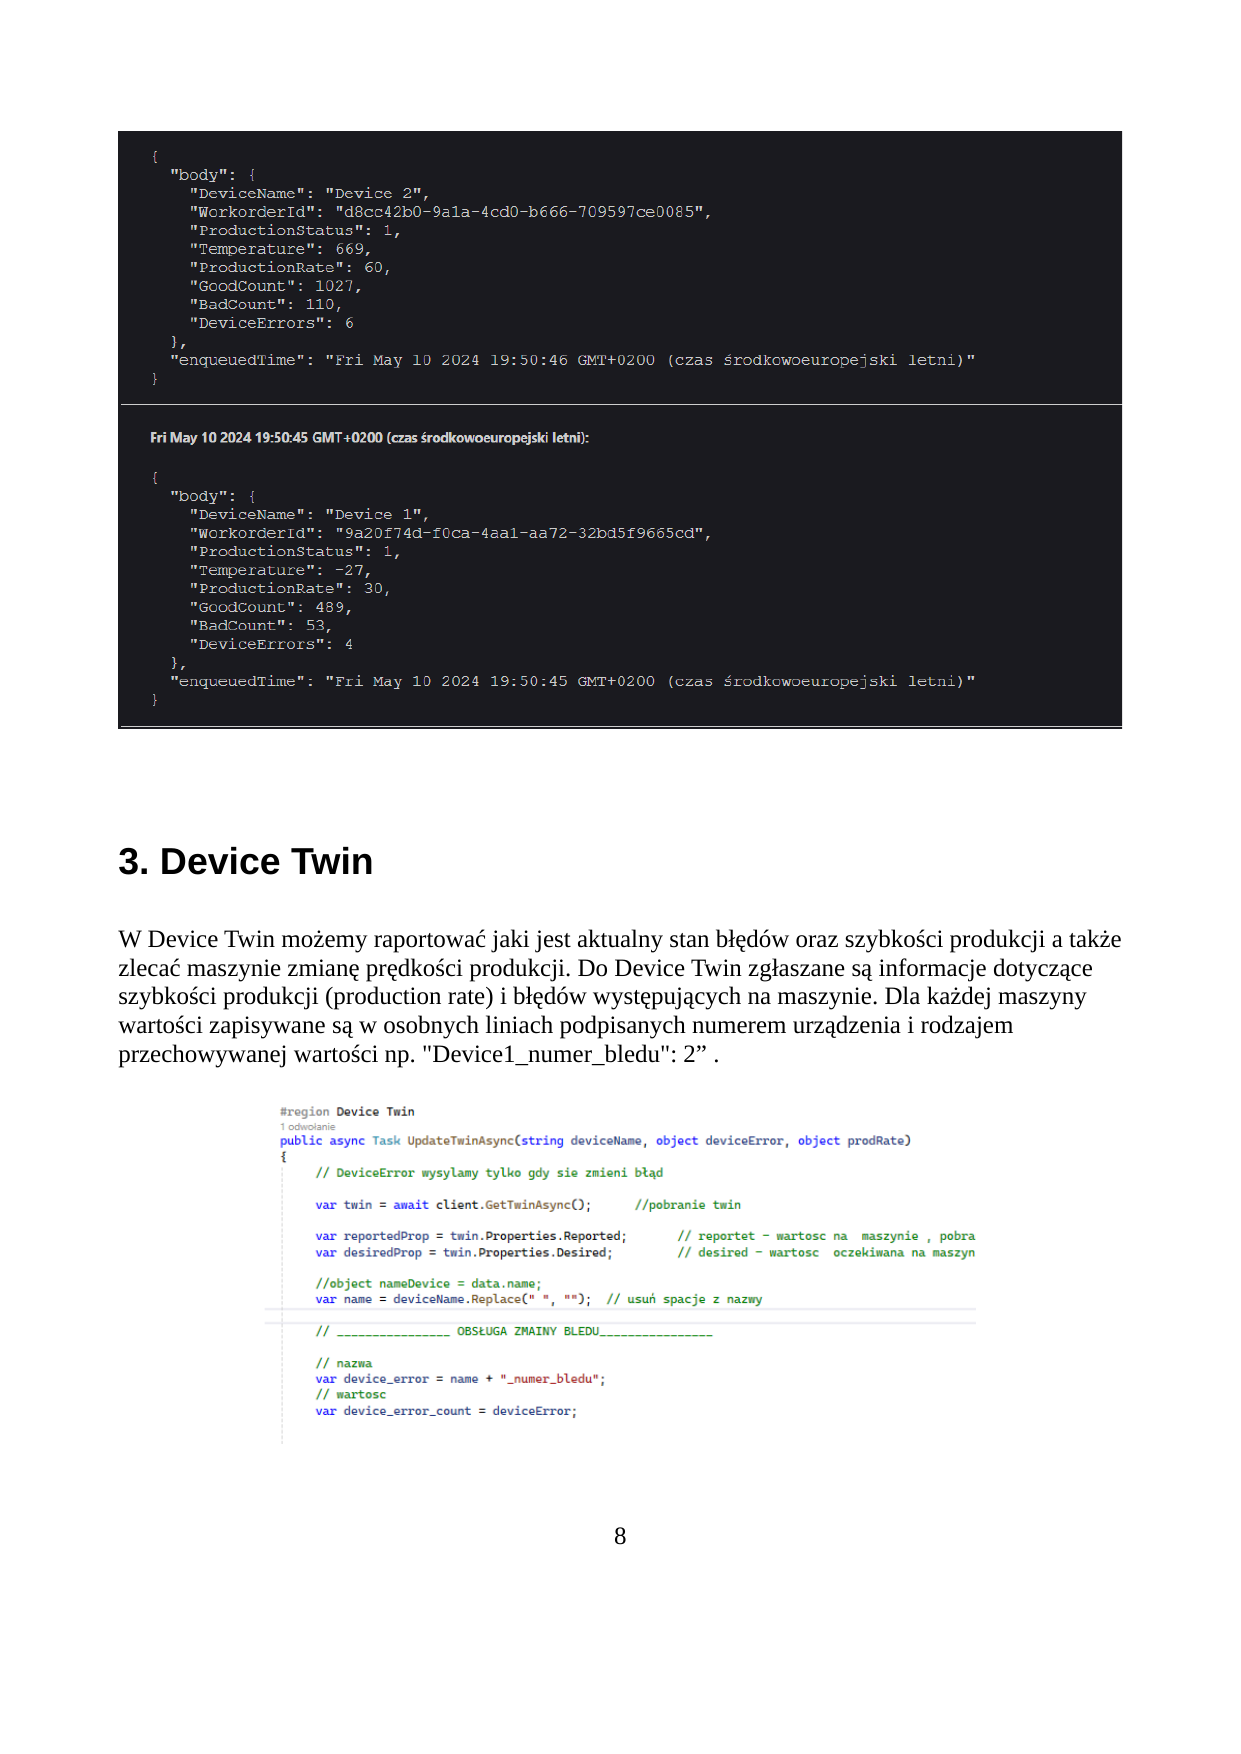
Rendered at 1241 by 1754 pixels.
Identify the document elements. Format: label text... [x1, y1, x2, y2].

text W Device Twin możemy raportować jaki jest aktualny stan błędów oraz szybkości produkcji a także zlecać maszynie zmianę prędkości produkcji. Do Device Twin zgłaszane są informacje dotyczące szybkości produkcji (production rate) i błędów występujących na maszynie. Dla każdej maszyny wartości zapisywane są w osobnych liniach podpisanych numerem urządzenia i rodzajem przechowywanej wartości np. "Device1_numer_bledu": 2” . [118, 924, 1122, 1068]
picture [118, 131, 1123, 729]
picture [264, 1096, 976, 1445]
subtitle 3. Device Twin [118, 839, 1122, 883]
